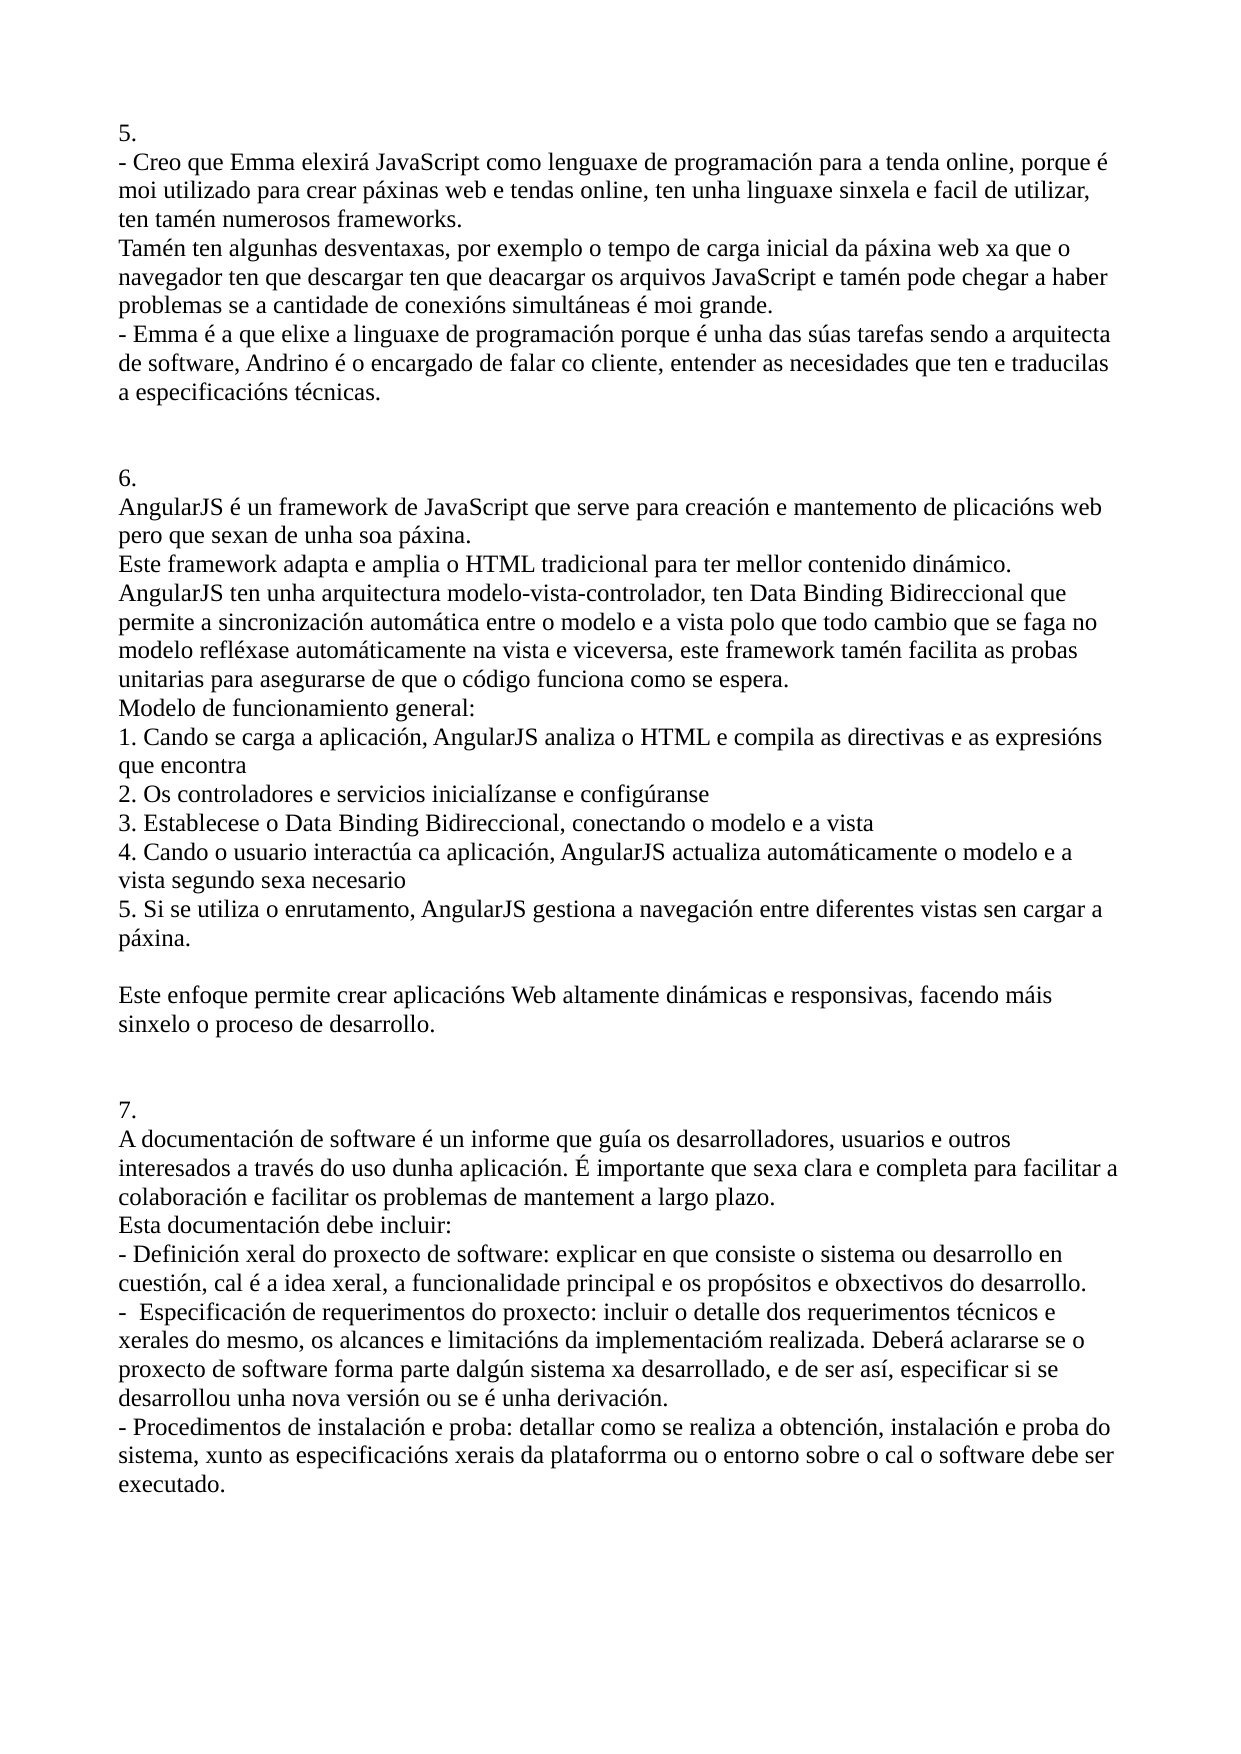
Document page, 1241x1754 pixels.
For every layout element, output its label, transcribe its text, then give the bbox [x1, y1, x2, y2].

text AngularJS ten unha arquitectura modelo-vista-controlador, ten Data Binding Bidireccional que permite a sincronización automática entre o modelo e a vista polo que todo cambio que se faga no modelo refléxase automáticamente na vista e viceversa, este framework tamén facilita as probas unitarias para asegurarse de que o código funciona como se espera. [118, 578, 1122, 693]
text - Procedimentos de instalación e proba: detallar como se realiza a obtención, instalación e proba do sistema, xunto as especificacións xerais da plataforrma ou o entorno sobre o cal o software debe ser executado. [118, 1412, 1122, 1498]
text 4. Cando o usuario interactúa ca aplicación, AngularJS actualiza automáticamente o modelo e a vista segundo sexa necesario [118, 837, 1122, 894]
text - Creo que Emma elexirá JavaScript como lenguaxe de programación para a tenda online, porque é moi utilizado para crear páxinas web e tendas online, ten unha linguaxe sinxela e facil de utilizar, ten tamén numerosos frameworks. [118, 147, 1122, 233]
text 3. Establecese o Data Binding Bidireccional, conectando o modelo e a vista [118, 808, 1122, 837]
text 7. [118, 1096, 1122, 1124]
text 6. [118, 463, 1122, 492]
text - Especificación de requerimentos do proxecto: incluir o detalle dos requerimentos técnicos e xerales do mesmo, os alcances e limitacións da implementacióm realizada. Deberá aclararse se o proxecto de software forma parte dalgún sistema xa desarrollado, e de ser así, especificar si se desarrollou unha nova versión ou se é unha derivación. [118, 1297, 1122, 1412]
text 5. Si se utiliza o enrutamento, AngularJS gestiona a navegación entre diferentes vistas sen cargar a páxina. [118, 894, 1122, 952]
text Esta documentación debe incluir: [118, 1211, 1122, 1239]
text Este enfoque permite crear aplicacións Web altamente dinámicas e responsivas, facendo máis sinxelo o proceso de desarrollo. [118, 981, 1122, 1038]
text - Emma é a que elixe a linguaxe de programación porque é unha das súas tarefas sendo a arquitecta de software, Andrino é o encargado de falar co cliente, entender as necesidades que ten e traducilas a especificacións técnicas. [118, 319, 1122, 406]
text Este framework adapta e amplia o HTML tradicional para ter mellor contenido dinámico. [118, 549, 1122, 578]
text - Definición xeral do proxecto de software: explicar en que consiste o sistema ou desarrollo en cuestión, cal é a idea xeral, a funcionalidade principal e os propósitos e obxectivos do desarrollo. [118, 1239, 1122, 1297]
text Modelo de funcionamiento general: [118, 693, 1122, 722]
text 1. Cando se carga a aplicación, AngularJS analiza o HTML e compila as directivas e as expresións que encontra [118, 722, 1122, 779]
text 2. Os controladores e servicios inicialízanse e configúranse [118, 779, 1122, 808]
text 5. [118, 118, 1122, 147]
text AngularJS é un framework de JavaScript que serve para creación e mantemento de plicacións web pero que sexan de unha soa páxina. [118, 492, 1122, 549]
text A documentación de software é un informe que guía os desarrolladores, usuarios e outros interesados a través do uso dunha aplicación. É importante que sexa clara e completa para facilitar a colaboración e facilitar os problemas de mantement a largo plazo. [118, 1124, 1122, 1211]
text Tamén ten algunhas desventaxas, por exemplo o tempo de carga inicial da páxina web xa que o navegador ten que descargar ten que deacargar os arquivos JavaScript e tamén pode chegar a haber problemas se a cantidade de conexións simultáneas é moi grande. [118, 233, 1122, 319]
